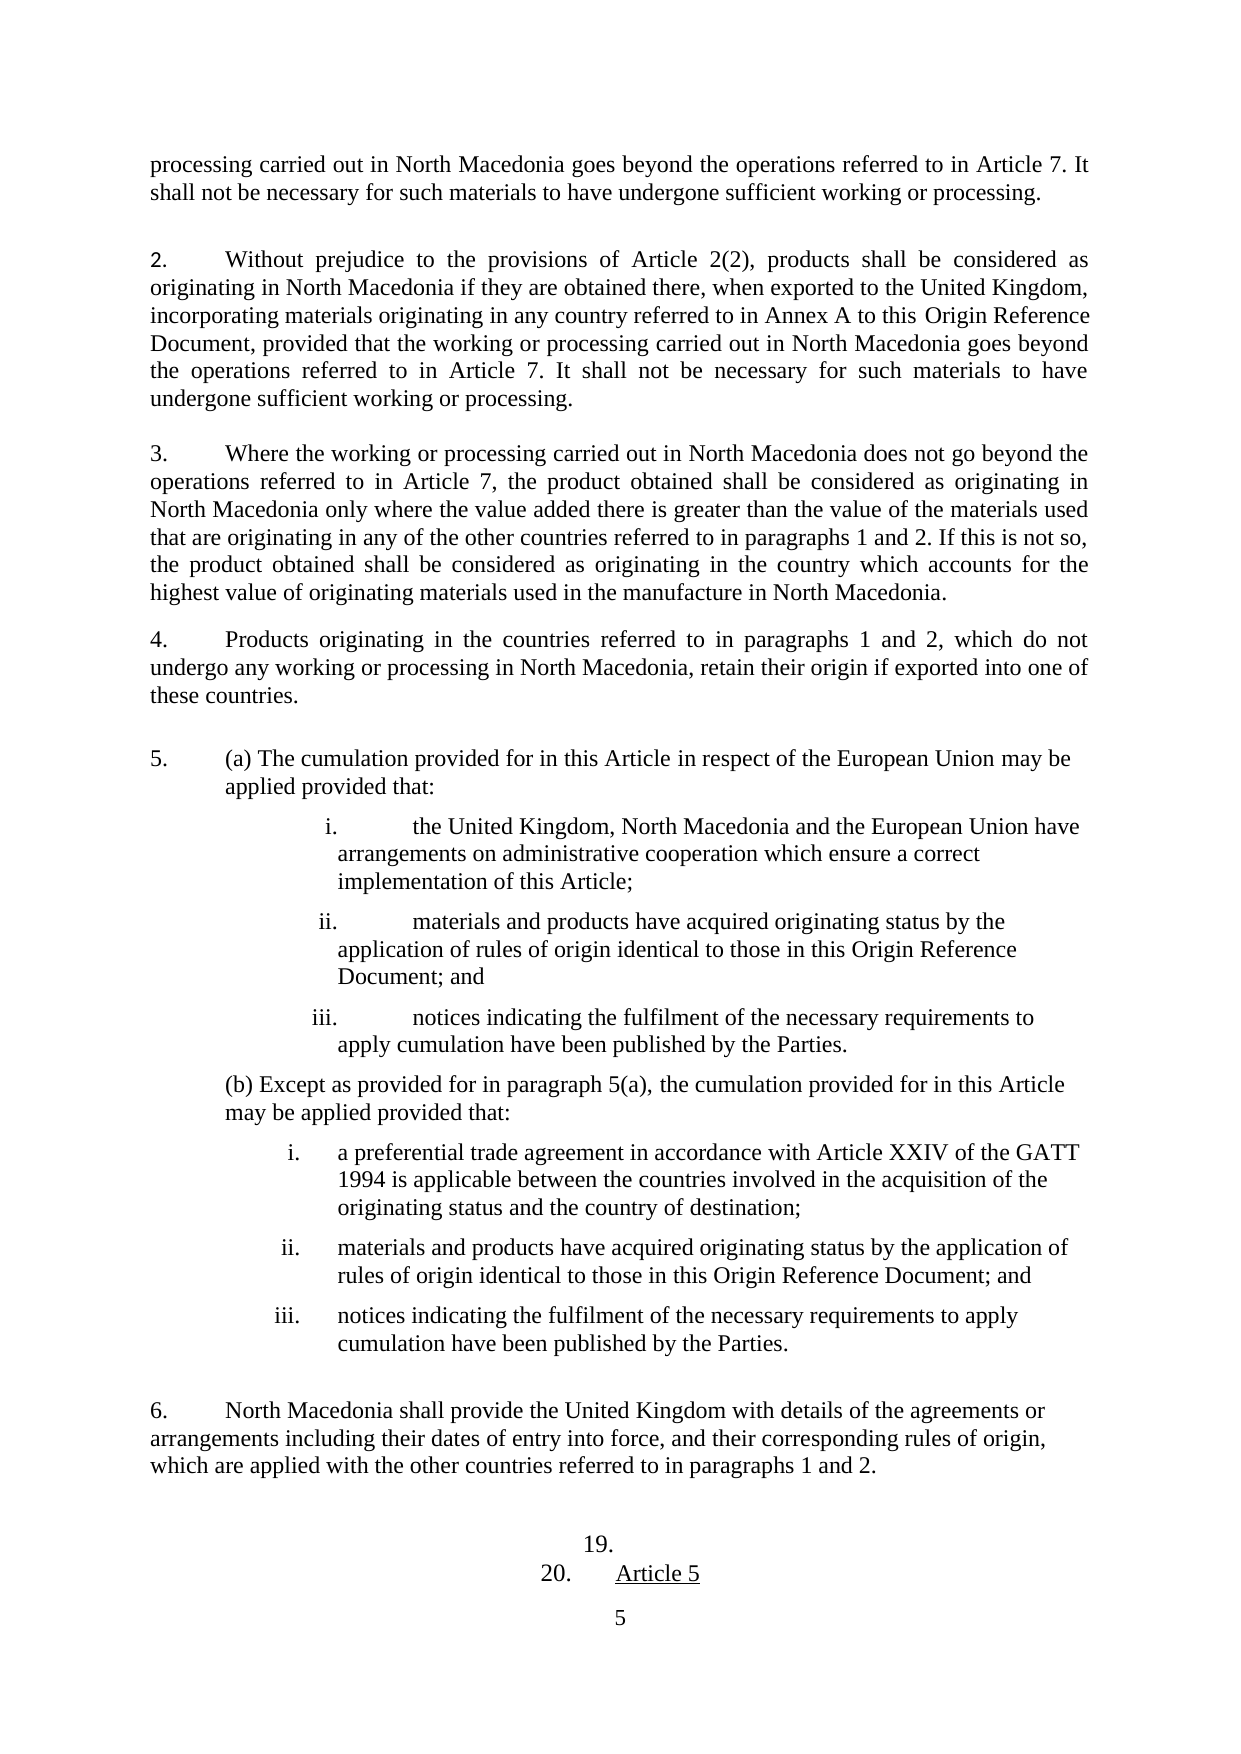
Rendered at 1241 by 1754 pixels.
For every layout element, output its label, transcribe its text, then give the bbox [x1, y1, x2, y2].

list a preferential trade agreement in accordance with Article XXIV of the GATT 1994 is applicable between the countries involved in the acquisition of the originating status and the country of destination; [300, 1138, 1090, 1221]
list Where the working or processing carried out in North Macedonia does not go beyond the operations referred to in Article 7, the product obtained shall be considered as originating in North Macedonia only where the value added there is greater than the value of the materials used that are originating in any of the other countries referred to in paragraphs 1 and 2. If this is not so, the product obtained shall be considered as originating in the country which accounts for the highest value of originating materials used in the manufacture in North Macedonia. [150, 439, 1090, 606]
list notices indicating the fulfilment of the necessary requirements to apply cumulation have been published by the Parties. [337, 1002, 1090, 1058]
list notices indicating the fulfilment of the necessary requirements to apply cumulation have been published by the Parties. [300, 1301, 1090, 1356]
list Without prejudice to the provisions of Article 2(2), products shall be considered as originating in North Macedonia if they are obtained there, when exported to the United Kingdom, incorporating materials originating in any country referred to in Annex A to this Origin Reference Document, provided that the working or processing carried out in North Macedonia goes beyond the operations referred to in Article 7. It shall not be necessary for such materials to have undergone sufficient working or processing. [150, 245, 1090, 411]
list materials and products have acquired originating status by the application of rules of origin identical to those in this Origin Reference Document; and [337, 907, 1090, 990]
list materials and products have acquired originating status by the application of rules of origin identical to those in this Origin Reference Document; and [300, 1233, 1090, 1288]
text 5. (a) The cumulation provided for in this Article in respect of the European Union may be applied provided that: [150, 744, 1090, 799]
list Products originating in the countries referred to in paragraphs 1 and 2, which do not undergo any working or processing in North Macedonia, retain their origin if exported into one of these countries. [150, 625, 1090, 708]
text 6. North Macedonia shall provide the United Kingdom with details of the agreements or arrangements including their dates of entry into force, and their corresponding rules of origin, which are applied with the other countries referred to in paragraphs 1 and 2. [150, 1396, 1090, 1479]
list processing carried out in North Macedonia goes beyond the operations referred to in Article 7. It shall not be necessary for such materials to have undergone sufficient working or processing. [150, 150, 1090, 205]
list the United Kingdom, North Macedonia and the European Union have arrangements on administrative cooperation which ensure a correct implementation of this Article; [337, 812, 1090, 895]
subtitle Article 5 [150, 1558, 1090, 1587]
text (b) Except as provided for in paragraph 5(a), the cumulation provided for in this Article may be applied provided that: [225, 1070, 1090, 1125]
